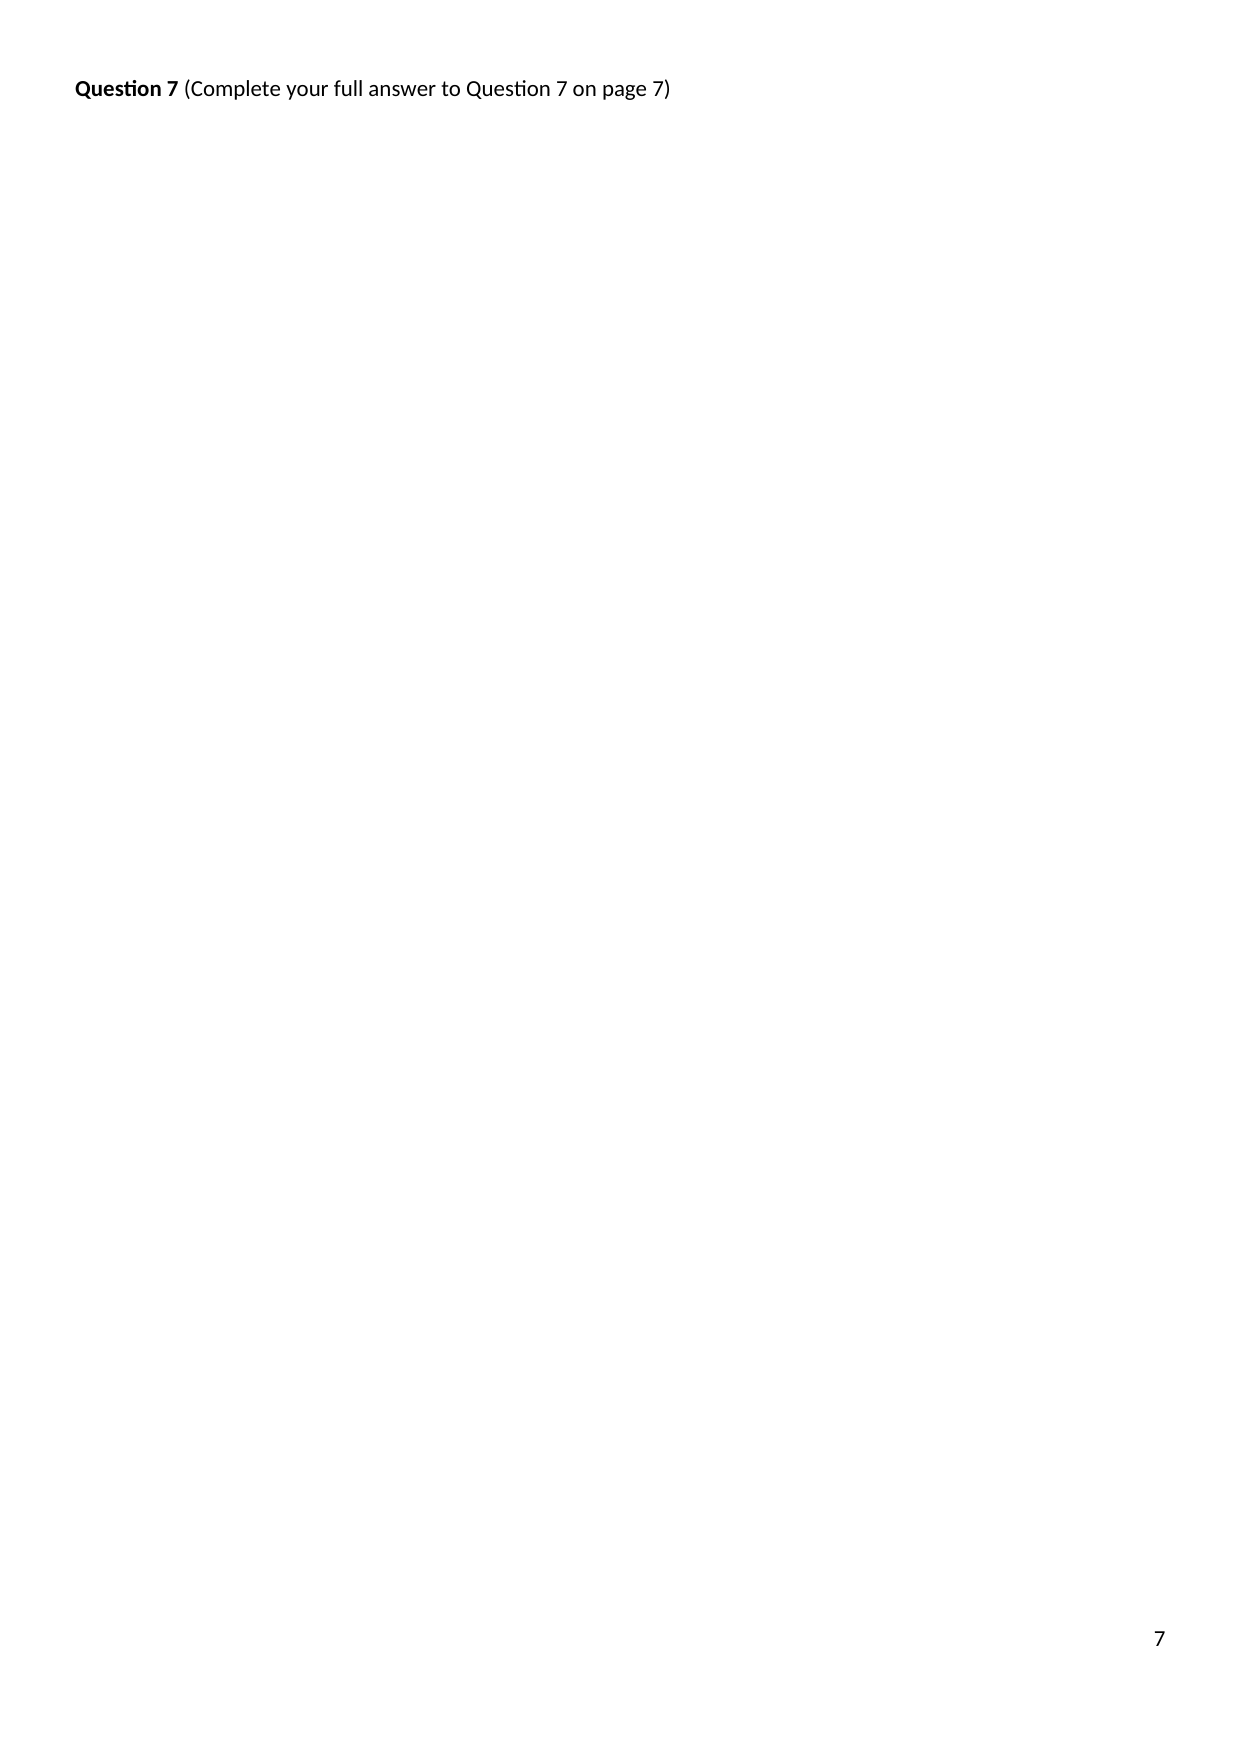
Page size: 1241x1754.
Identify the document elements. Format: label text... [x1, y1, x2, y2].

text Question 7 (Complete your full answer to Question 7 on page 7) [75, 74, 1165, 102]
